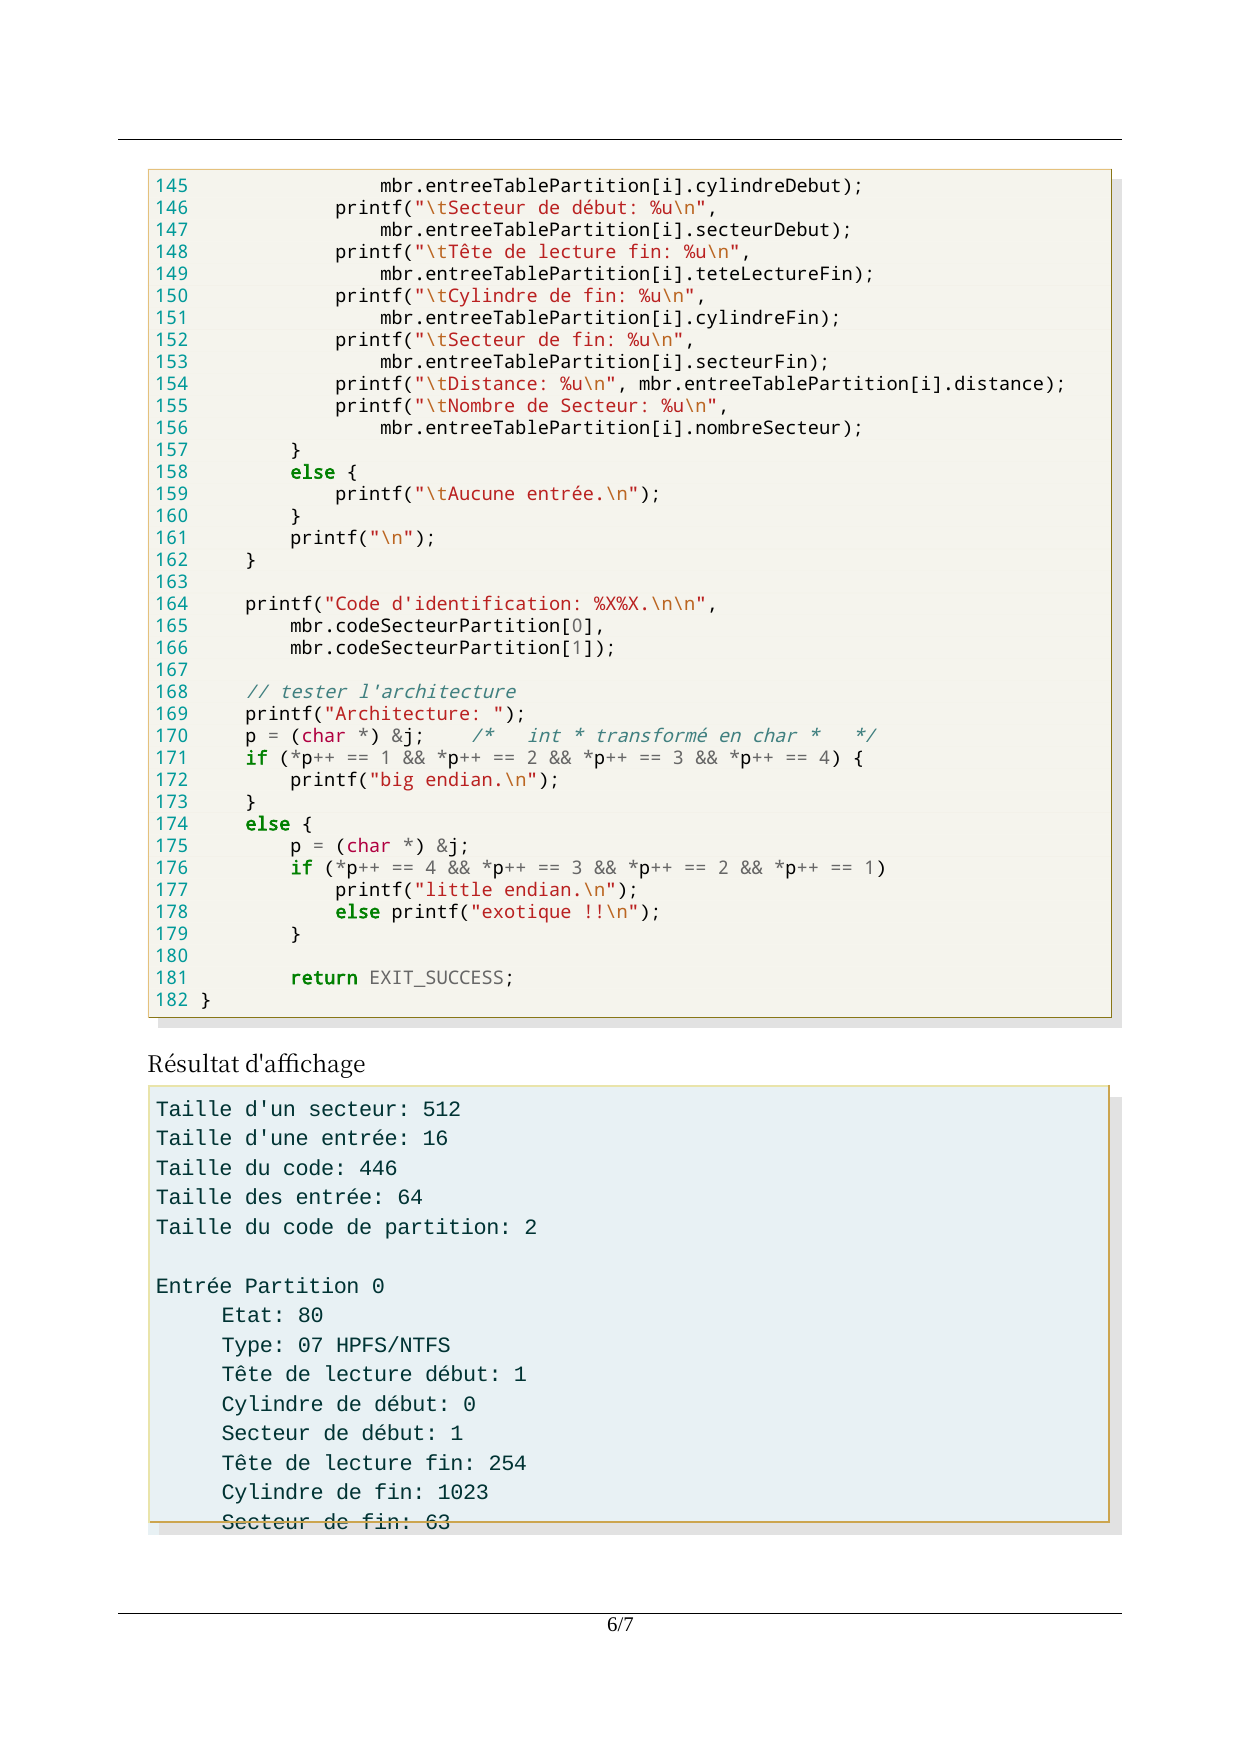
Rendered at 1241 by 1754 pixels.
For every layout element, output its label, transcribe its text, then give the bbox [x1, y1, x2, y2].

list } [149, 542, 1111, 564]
list mbr.codeSecteurPartition[1]); [149, 630, 1111, 651]
list return EXIT_SUCCESS; [149, 960, 1111, 982]
list printf("\tAucune entrée.\n"); [149, 476, 1111, 498]
list printf("big endian.\n"); [149, 762, 1111, 784]
list else { [149, 454, 1111, 476]
list else printf("exotique !!\n"); [149, 894, 1111, 916]
list printf("\tCylindre de fin: %u\n", [149, 278, 1111, 300]
list printf("Architecture: "); [149, 696, 1111, 718]
list printf("\tSecteur de début: %u\n", [149, 190, 1111, 212]
list printf("Code d'identification: %X%X.\n\n", [149, 586, 1111, 608]
list printf("\tTête de lecture fin: %u\n", [149, 234, 1111, 256]
list p = (char *) &j; [149, 828, 1111, 850]
list mbr.entreeTablePartition[i].nombreSecteur); [149, 410, 1111, 432]
list } [149, 916, 1111, 937]
text Cylindre de début: 0 [150, 1379, 1108, 1409]
text Cylindre de fin: 1023 [150, 1468, 1108, 1497]
list } [149, 784, 1111, 806]
text Taille des entrée: 64 [150, 1173, 1108, 1203]
text Entrée Partition 0 [150, 1262, 1108, 1291]
text Taille du code: 446 [150, 1144, 1108, 1173]
list p = (char *) &j; /* int * transformé en char * */ [149, 718, 1111, 740]
text Etat: 80 [150, 1291, 1108, 1321]
list mbr.entreeTablePartition[i].teteLectureFin); [149, 256, 1111, 278]
list } [149, 432, 1111, 454]
text Tête de lecture début: 1 [150, 1350, 1108, 1379]
list printf("\tSecteur de fin: %u\n", [149, 322, 1111, 344]
list if (*p++ == 4 && *p++ == 3 && *p++ == 2 && *p++ == 1) [149, 850, 1111, 872]
text Résultat d'affichage [148, 1046, 1122, 1079]
text Secteur de début: 1 [150, 1409, 1108, 1438]
list mbr.entreeTablePartition[i].cylindreDebut); [149, 170, 1111, 190]
list else { [149, 806, 1111, 828]
list printf("little endian.\n"); [149, 872, 1111, 894]
list } [149, 498, 1111, 520]
list printf("\tNombre de Secteur: %u\n", [149, 388, 1111, 410]
text Type: 07 HPFS/NTFS [150, 1321, 1108, 1350]
list mbr.entreeTablePartition[i].secteurDebut); [149, 212, 1111, 234]
list } [149, 982, 1111, 1017]
list // tester l'architecture [149, 674, 1111, 696]
list printf("\n"); [149, 520, 1111, 542]
text Taille d'une entrée: 16 [150, 1114, 1108, 1144]
text Taille d'un secteur: 512 [150, 1087, 1108, 1114]
list printf("\tDistance: %u\n", mbr.entreeTablePartition[i].distance); [149, 366, 1111, 388]
list if (*p++ == 1 && *p++ == 2 && *p++ == 3 && *p++ == 4) { [149, 740, 1111, 762]
list mbr.codeSecteurPartition[0], [149, 608, 1111, 630]
list mbr.entreeTablePartition[i].cylindreFin); [149, 300, 1111, 322]
list mbr.entreeTablePartition[i].secteurFin); [149, 344, 1111, 366]
text Tête de lecture fin: 254 [150, 1438, 1108, 1468]
text Taille du code de partition: 2 [150, 1203, 1108, 1232]
text Secteur de fin: 63 [150, 1497, 1108, 1521]
